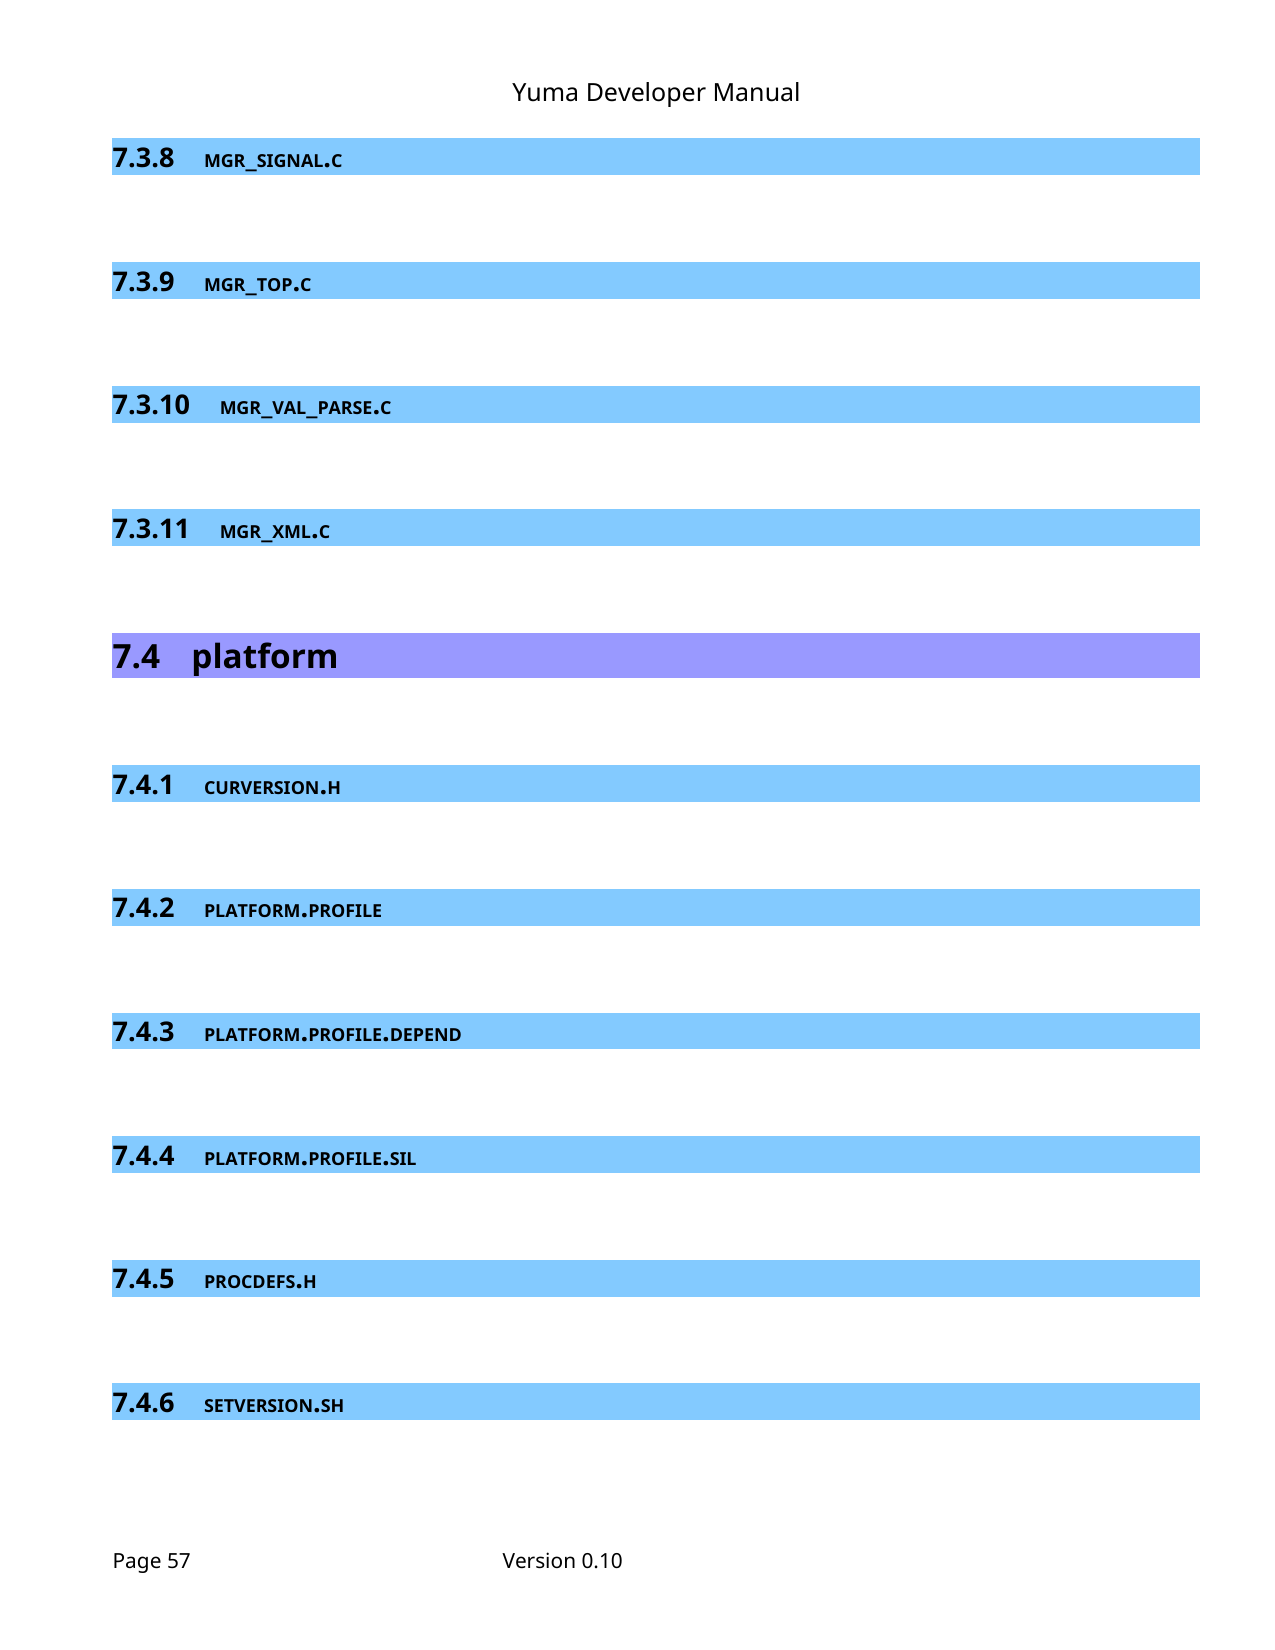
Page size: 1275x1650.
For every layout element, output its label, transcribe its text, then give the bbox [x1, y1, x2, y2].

subtitle mgr_xml.c [112, 509, 1200, 546]
subtitle mgr_top.c [112, 262, 1200, 299]
subtitle platform.profile [112, 889, 1200, 926]
subtitle procdefs.h [112, 1260, 1200, 1297]
subtitle curversion.h [112, 765, 1200, 802]
subtitle platform.profile.sil [112, 1136, 1200, 1173]
subtitle platform [112, 633, 1200, 678]
subtitle setversion.sh [112, 1383, 1200, 1420]
subtitle platform.profile.depend [112, 1013, 1200, 1049]
subtitle mgr_val_parse.c [112, 386, 1200, 423]
subtitle mgr_signal.c [112, 138, 1200, 175]
